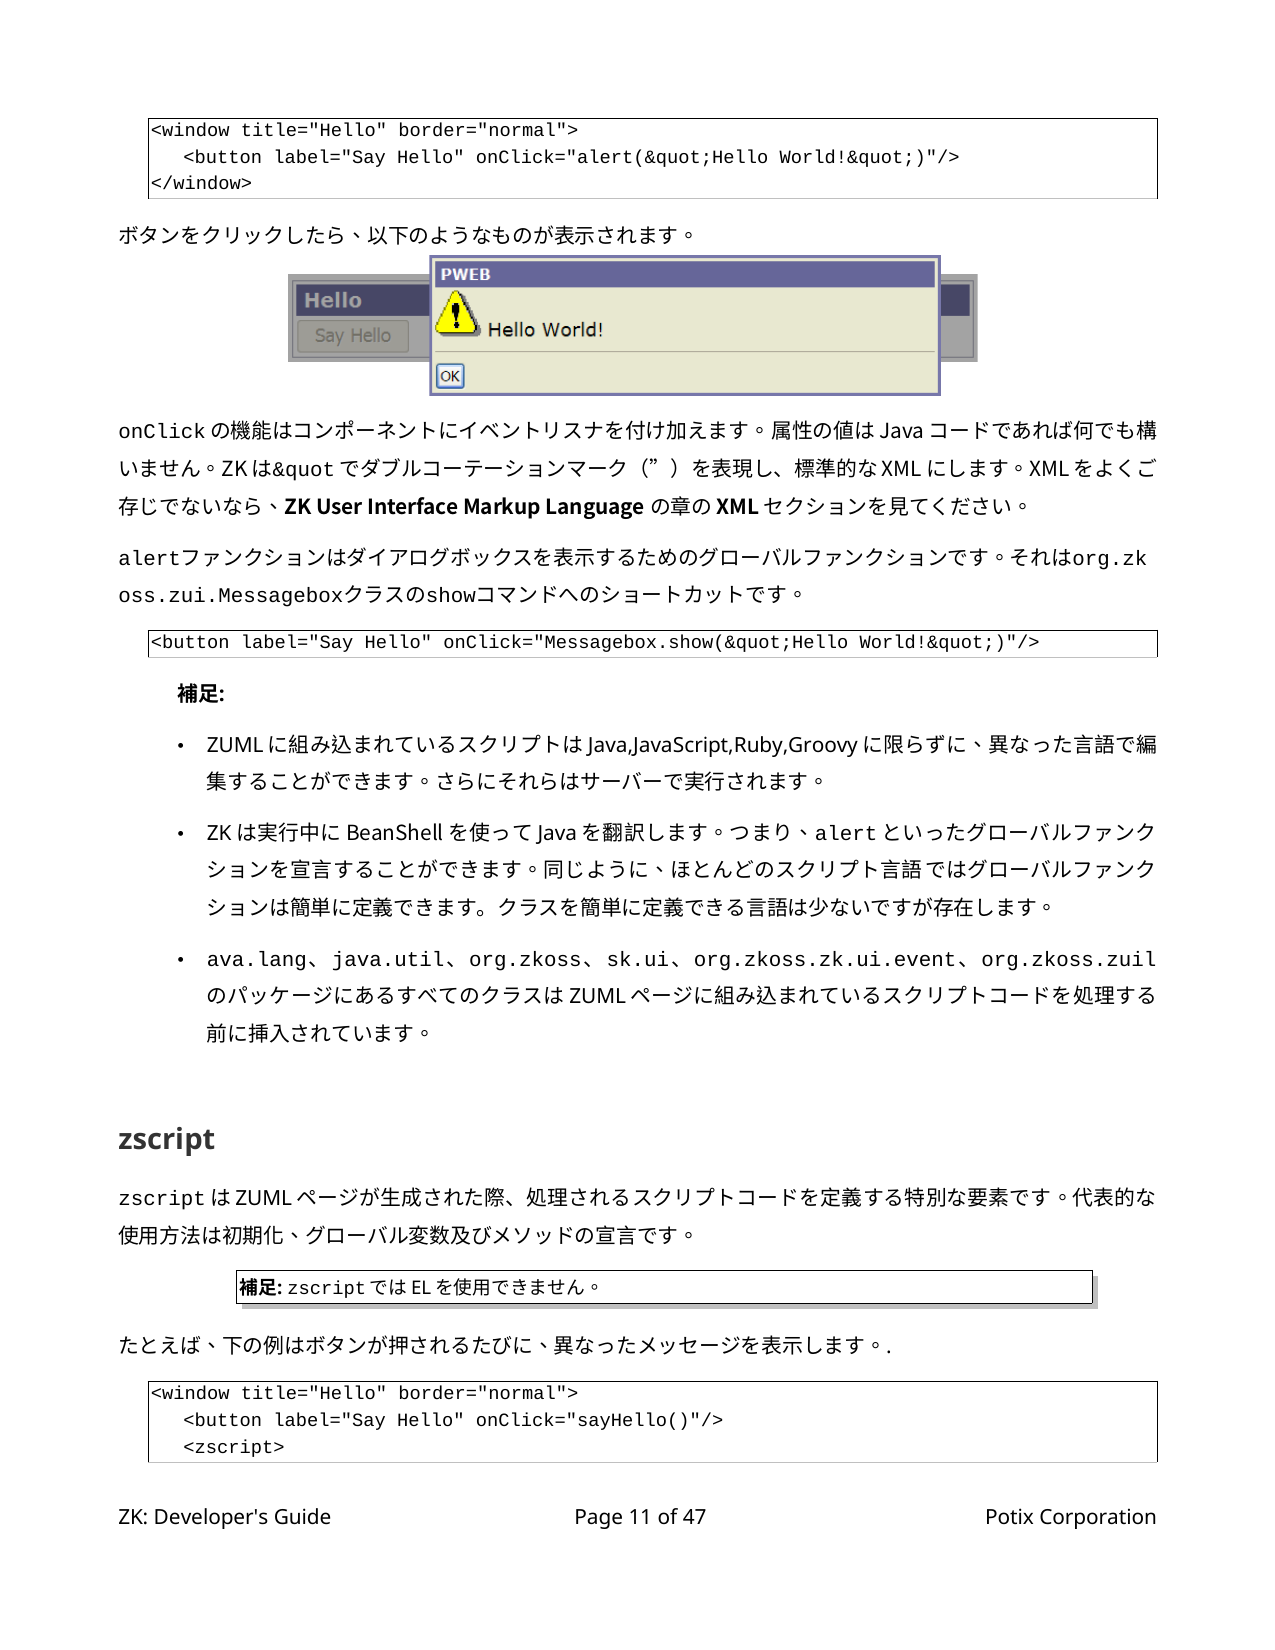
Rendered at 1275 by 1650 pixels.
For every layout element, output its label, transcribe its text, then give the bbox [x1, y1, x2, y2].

subtitle zscript [118, 1118, 1157, 1158]
text <zscript> [149, 1435, 1157, 1462]
text たとえば、下の例はボタンが押されるたびに、異なったメッセージを表示します。. [118, 1330, 1157, 1360]
text <button label="Say Hello" onClick="sayHello()"/> [149, 1408, 1157, 1432]
text 補足: [177, 677, 1157, 707]
text <window title="Hello" border="normal"> [149, 1382, 1157, 1405]
text onClickの機能はコンポーネントにイベントリスナを付け加えます。属性の値はJavaコードであれば何でも構いません。ZKは&quotでダブルコーテーションマーク（”）を表現し、標準的なXMLにします。XMLをよくご存じでないなら、ZK User Interface Markup Language の章のXML セクションを見てください。 [118, 270, 1157, 520]
text alertファンクションはダイアログボックスを表示するためのグローバルファンクションです。それはorg.zkoss.zui.Messageboxクラスのshowコマンドへのショートカットです。 [118, 541, 1157, 609]
text 補足: zscriptではELを使用できません。 [237, 1271, 1092, 1303]
picture [288, 255, 978, 396]
list ZKは実行中にBeanShellを使ってJavaを翻訳します。つまり、alertといったグローバルファンクションを宣言することができます。同じように、ほとんどのスクリプト言語ではグローバルファンクションは簡単に定義できます。クラスを簡単に定義できる言語は少ないですが存在します。 [177, 816, 1157, 921]
list ZUMLに組み込まれているスクリプトはJava,JavaScript,Ruby,Groovyに限らずに、異なった言語で編集することができます。さらにそれらはサーバーで実行されます。 [177, 728, 1157, 796]
list ava.lang、java.util、org.zkoss、sk.ui、org.zkoss.zk.ui.event、org.zkoss.zuilのパッケージにあるすべてのクラスはZUMLページに組み込まれているスクリプトコードを処理する前に挿入されています。 [177, 942, 1157, 1047]
text zscriptはZUMLページが生成された際、処理されるスクリプトコードを定義する特別な要素です。代表的な使用方法は初期化、グローバル変数及びメソッドの宣言です。 [118, 1181, 1157, 1249]
text <window title="Hello" border="normal"> <button label="Say Hello" onClick="alert(&quot;Hello World!&quot;)"/> </window> [149, 119, 1157, 198]
text <button label="Say Hello" onClick="Messagebox.show(&quot;Hello World!&quot;)"/> [149, 631, 1157, 657]
text ボタンをクリックしたら、以下のようなものが表示されます。 [118, 219, 1157, 249]
